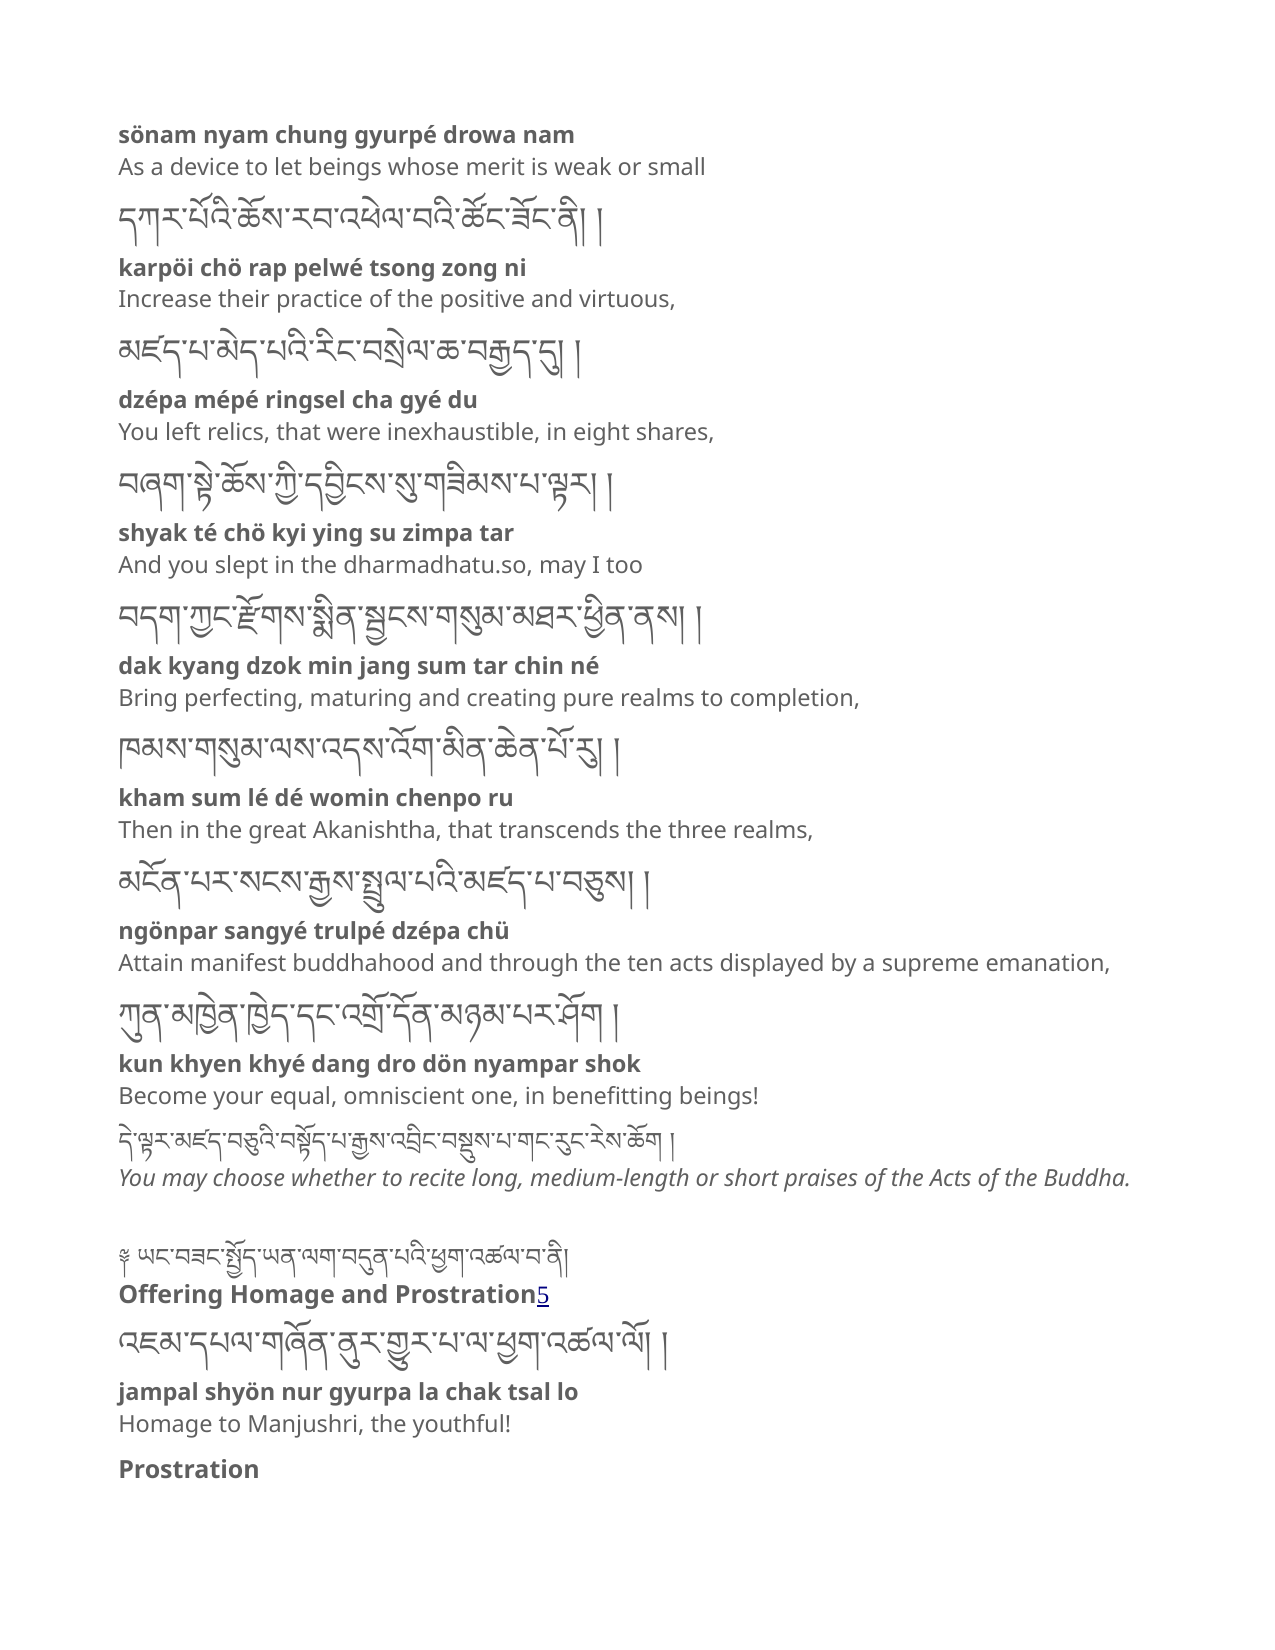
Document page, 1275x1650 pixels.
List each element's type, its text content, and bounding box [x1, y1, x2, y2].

text Become your equal, omniscient one, in benefitting beings! [118, 1079, 1157, 1111]
text Prostration [118, 1452, 1157, 1486]
text kun khyen khyé dang dro dön nyampar shok [118, 1047, 1157, 1079]
text བཞག་སྟེ་ཆོས་ཀྱི་དབྱིངས་སུ་གཟིམས་པ་ལྟར། ། [118, 460, 1157, 510]
text མཛད་པ་མེད་པའི་རིང་བསྲེལ་ཆ་བརྒྱད་དུ། ། [118, 327, 1157, 377]
text Homage to Manjushri, the youthful! [118, 1407, 1157, 1439]
text jampal shyön nur gyurpa la chak tsal lo [118, 1376, 1157, 1407]
text shyak té chö kyi ying su zimpa tar [118, 516, 1157, 548]
text Then in the great Akanishtha, that transcends the three realms, [118, 814, 1157, 846]
text Offering Homage and Prostration5 [118, 1277, 1157, 1311]
text dak kyang dzok min jang sum tar chin né [118, 649, 1157, 681]
text འཇམ་དཔལ་གཞོན་ནུར་གྱུར་པ་ལ་ཕྱག་འཚལ་ལོ། ། [118, 1319, 1157, 1369]
text You may choose whether to recite long, medium-length or short praises of the Acts of the Buddha. [118, 1161, 1157, 1193]
text ཀུན་མཁྱེན་ཁྱེད་དང་འགྲོ་དོན་མཉམ་པར་ཤོག ། [118, 991, 1157, 1041]
text dzépa mépé ringsel cha gyé du [118, 383, 1157, 416]
text And you slept in the dharmadhatu.so, may I too [118, 548, 1157, 580]
text མངོན་པར་སངས་རྒྱས་སྤྲུལ་པའི་མཛད་པ་བཅུས། ། [118, 858, 1157, 908]
text As a device to let beings whose merit is weak or small [118, 150, 1157, 182]
text karpöi chö rap pelwé tsong zong ni [118, 251, 1157, 283]
text ༈ ཡང་བཟང་སྤྱོད་ཡན་ལག་བདུན་པའི་ཕྱག་འཚལ་བ་ནི། [118, 1239, 1157, 1277]
text དཀར་པོའི་ཆོས་རབ་འཕེལ་བའི་ཚོང་ཟོང་ནི། ། [118, 194, 1157, 244]
text ཁམས་གསུམ་ལས་འདས་འོག་མིན་ཆེན་པོ་རུ། ། [118, 725, 1157, 775]
text sönam nyam chung gyurpé drowa nam [118, 118, 1157, 150]
text Bring perfecting, maturing and creating pure realms to completion, [118, 681, 1157, 713]
text kham sum lé dé womin chenpo ru [118, 782, 1157, 814]
text Increase their practice of the positive and virtuous, [118, 283, 1157, 315]
text ngönpar sangyé trulpé dzépa chü [118, 914, 1157, 946]
text བདག་ཀྱང་རྫོགས་སྨིན་སྦྱངས་གསུམ་མཐར་ཕྱིན་ནས། ། [118, 593, 1157, 643]
text Attain manifest buddhahood and through the ten acts displayed by a supreme emanation, [118, 946, 1157, 978]
text You left relics, that were inexhaustible, in eight shares, [118, 416, 1157, 447]
text དེ་ལྟར་མཛད་བཅུའི་བསྟོད་པ་རྒྱས་འབྲིང་བསྡུས་པ་གང་རུང་རེས་ཆོག ། [118, 1123, 1157, 1161]
